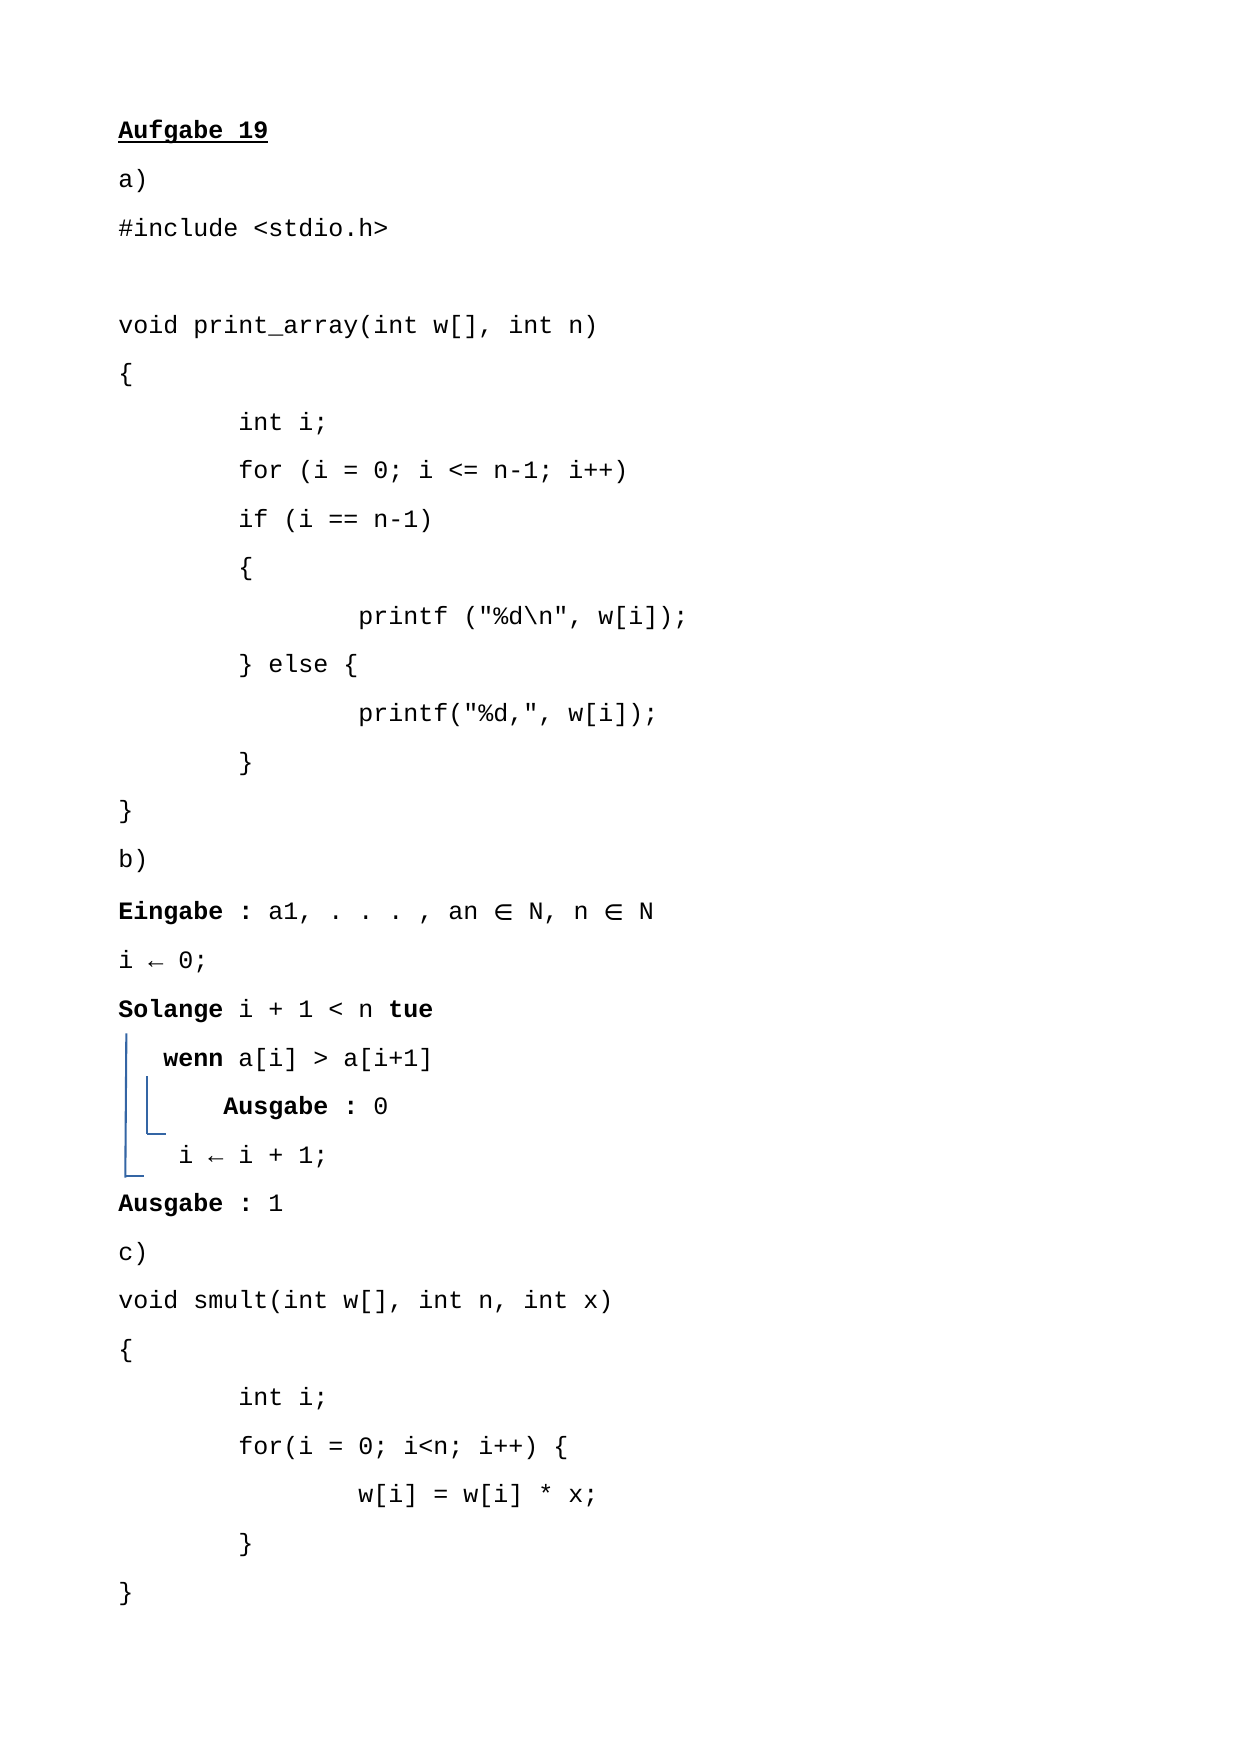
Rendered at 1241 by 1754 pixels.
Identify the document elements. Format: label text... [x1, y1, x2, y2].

text Ausgabe : 0 [148, 1094, 1122, 1122]
text for(i = 0; i<n; i++) { [118, 1433, 1122, 1462]
text } [118, 749, 1122, 777]
text i ← i + 1; [127, 1142, 1122, 1171]
text Ausgabe : 1 [118, 1191, 1122, 1219]
text printf ("%d\n", w[i]); [118, 603, 1122, 632]
text w[i] = w[i] * x; [118, 1482, 1122, 1510]
text void print_array(int w[], int n) [118, 312, 1122, 341]
text wenn a[i] > a[i+1] [128, 1045, 1122, 1073]
text Solange i + 1 < n tue [118, 997, 1122, 1025]
text Aufgabe 19 [118, 118, 1122, 146]
text for (i = 0; i <= n-1; i++) [118, 458, 1122, 486]
text { [118, 1336, 1122, 1365]
text { [118, 361, 1122, 389]
text Eingabe : a1, . . . , an ∈ N, n ∈ N [118, 895, 1122, 927]
text c) [118, 1239, 1122, 1268]
text } else { [118, 652, 1122, 680]
text int i; [118, 409, 1122, 438]
text printf("%d,", w[i]); [118, 701, 1122, 729]
text a) [118, 167, 1122, 195]
text } [118, 1579, 1122, 1607]
text } [118, 798, 1122, 826]
text i ← 0; [118, 948, 1122, 976]
text if (i == n-1) [118, 506, 1122, 535]
text [127, 1094, 146, 1122]
text void smult(int w[], int n, int x) [118, 1288, 1122, 1316]
text #include <stdio.h> [118, 215, 1122, 243]
text int i; [118, 1385, 1122, 1413]
text { [118, 555, 1122, 583]
text b) [118, 846, 1122, 874]
text } [118, 1531, 1122, 1559]
